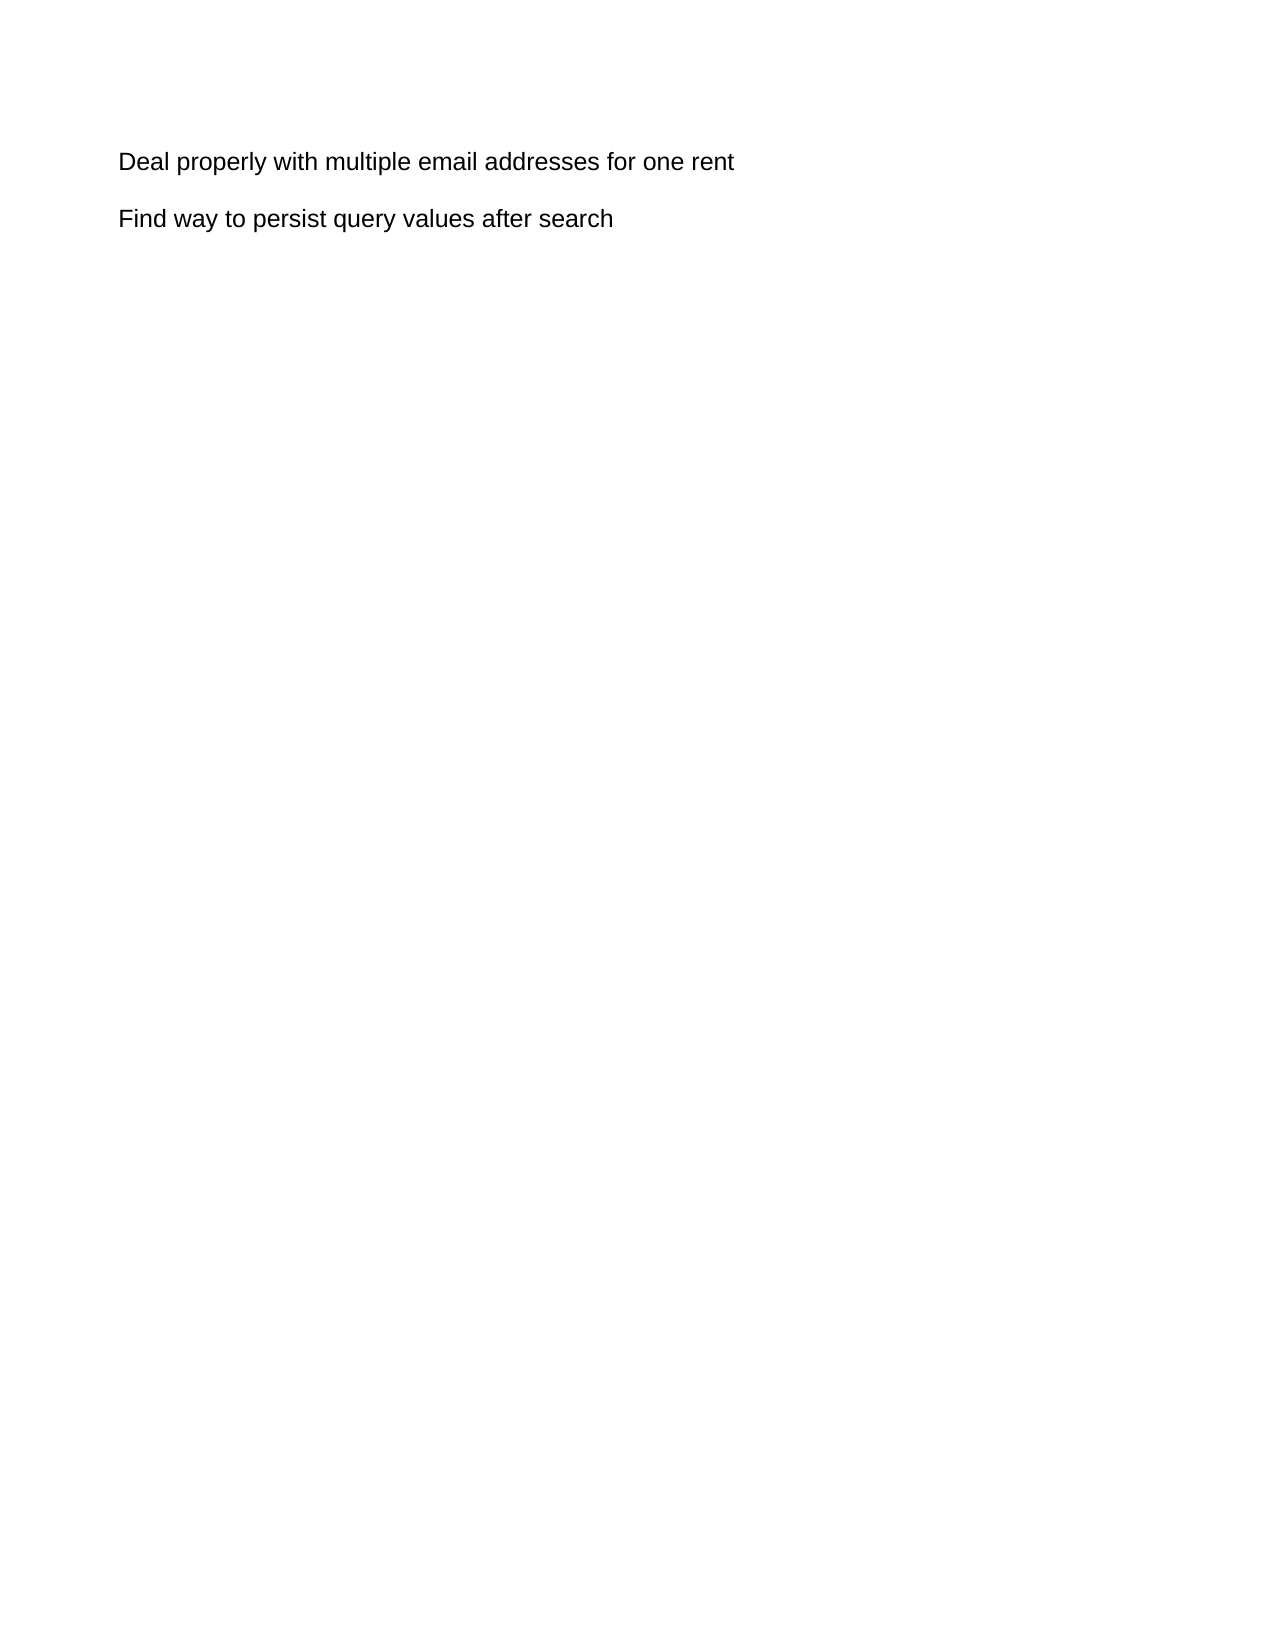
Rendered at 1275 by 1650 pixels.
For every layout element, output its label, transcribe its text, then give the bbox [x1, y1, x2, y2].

text Find way to persist query values after search [118, 204, 1157, 233]
text Deal properly with multiple email addresses for one rent [118, 147, 1157, 176]
